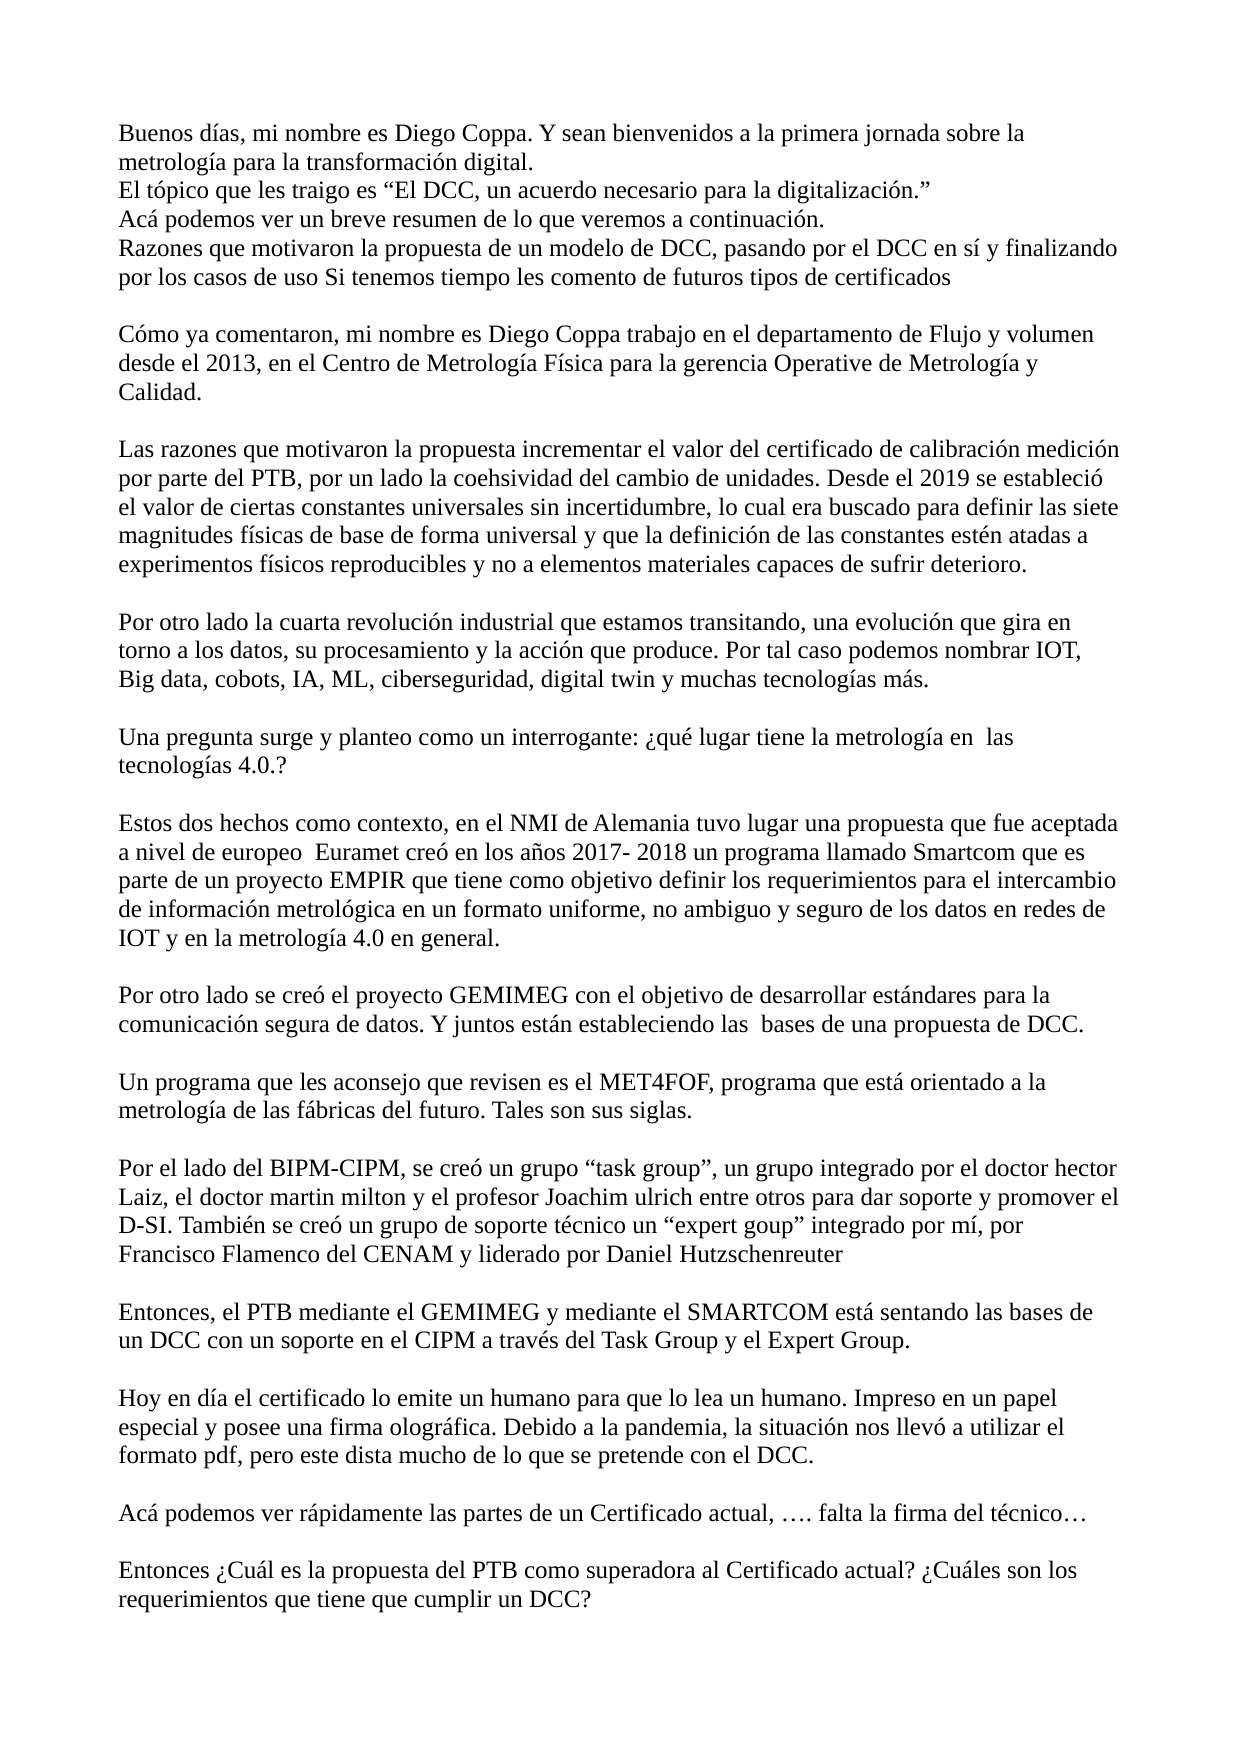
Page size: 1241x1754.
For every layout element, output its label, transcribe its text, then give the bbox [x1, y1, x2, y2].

text Por otro lado la cuarta revolución industrial que estamos transitando, una evolución que gira en torno a los datos, su procesamiento y la acción que produce. Por tal caso podemos nombrar IOT, Big data, cobots, IA, ML, ciberseguridad, digital twin y muchas tecnologías más. [118, 607, 1122, 693]
text Las razones que motivaron la propuesta incrementar el valor del certificado de calibración medición por parte del PTB, por un lado la coehsividad del cambio de unidades. Desde el 2019 se estableció el valor de ciertas constantes universales sin incertidumbre, lo cual era buscado para definir las siete magnitudes físicas de base de forma universal y que la definición de las constantes estén atadas a experimentos físicos reproducibles y no a elementos materiales capaces de sufrir deterioro. [118, 434, 1122, 578]
text Entonces ¿Cuál es la propuesta del PTB como superadora al Certificado actual? ¿Cuáles son los requerimientos que tiene que cumplir un DCC? [118, 1556, 1122, 1613]
text Acá podemos ver un breve resumen de lo que veremos a continuación. [118, 204, 1122, 233]
text Por el lado del BIPM-CIPM, se creó un grupo “task group”, un grupo integrado por el doctor hector Laiz, el doctor martin milton y el profesor Joachim ulrich entre otros para dar soporte y promover el D-SI. También se creó un grupo de soporte técnico un “expert goup” integrado por mí, por Francisco Flamenco del CENAM y liderado por Daniel Hutzschenreuter [118, 1153, 1122, 1268]
text Entonces, el PTB mediante el GEMIMEG y mediante el SMARTCOM está sentando las bases de un DCC con un soporte en el CIPM a través del Task Group y el Expert Group. [118, 1297, 1122, 1354]
text Buenos días, mi nombre es Diego Coppa. Y sean bienvenidos a la primera jornada sobre la metrología para la transformación digital. [118, 118, 1122, 176]
text Un programa que les aconsejo que revisen es el MET4FOF, programa que está orientado a la metrología de las fábricas del futuro. Tales son sus siglas. [118, 1067, 1122, 1124]
text Una pregunta surge y planteo como un interrogante: ¿qué lugar tiene la metrología en las tecnologías 4.0.? [118, 722, 1122, 779]
text Cómo ya comentaron, mi nombre es Diego Coppa trabajo en el departamento de Flujo y volumen desde el 2013, en el Centro de Metrología Física para la gerencia Operative de Metrología y Calidad. [118, 319, 1122, 406]
text Hoy en día el certificado lo emite un humano para que lo lea un humano. Impreso en un papel especial y posee una firma olográfica. Debido a la pandemia, la situación nos llevó a utilizar el formato pdf, pero este dista mucho de lo que se pretende con el DCC. [118, 1383, 1122, 1469]
text El tópico que les traigo es “El DCC, un acuerdo necesario para la digitalización.” [118, 176, 1122, 204]
text Razones que motivaron la propuesta de un modelo de DCC, pasando por el DCC en sí y finalizando por los casos de uso Si tenemos tiempo les comento de futuros tipos de certificados [118, 233, 1122, 291]
text Por otro lado se creó el proyecto GEMIMEG con el objetivo de desarrollar estándares para la comunicación segura de datos. Y juntos están estableciendo las bases de una propuesta de DCC. [118, 981, 1122, 1038]
text Acá podemos ver rápidamente las partes de un Certificado actual, …. falta la firma del técnico… [118, 1498, 1122, 1527]
text Estos dos hechos como contexto, en el NMI de Alemania tuvo lugar una propuesta que fue aceptada a nivel de europeo Euramet creó en los años 2017- 2018 un programa llamado Smartcom que es parte de un proyecto EMPIR que tiene como objetivo definir los requerimientos para el intercambio de información metrológica en un formato uniforme, no ambiguo y seguro de los datos en redes de IOT y en la metrología 4.0 en general. [118, 808, 1122, 952]
